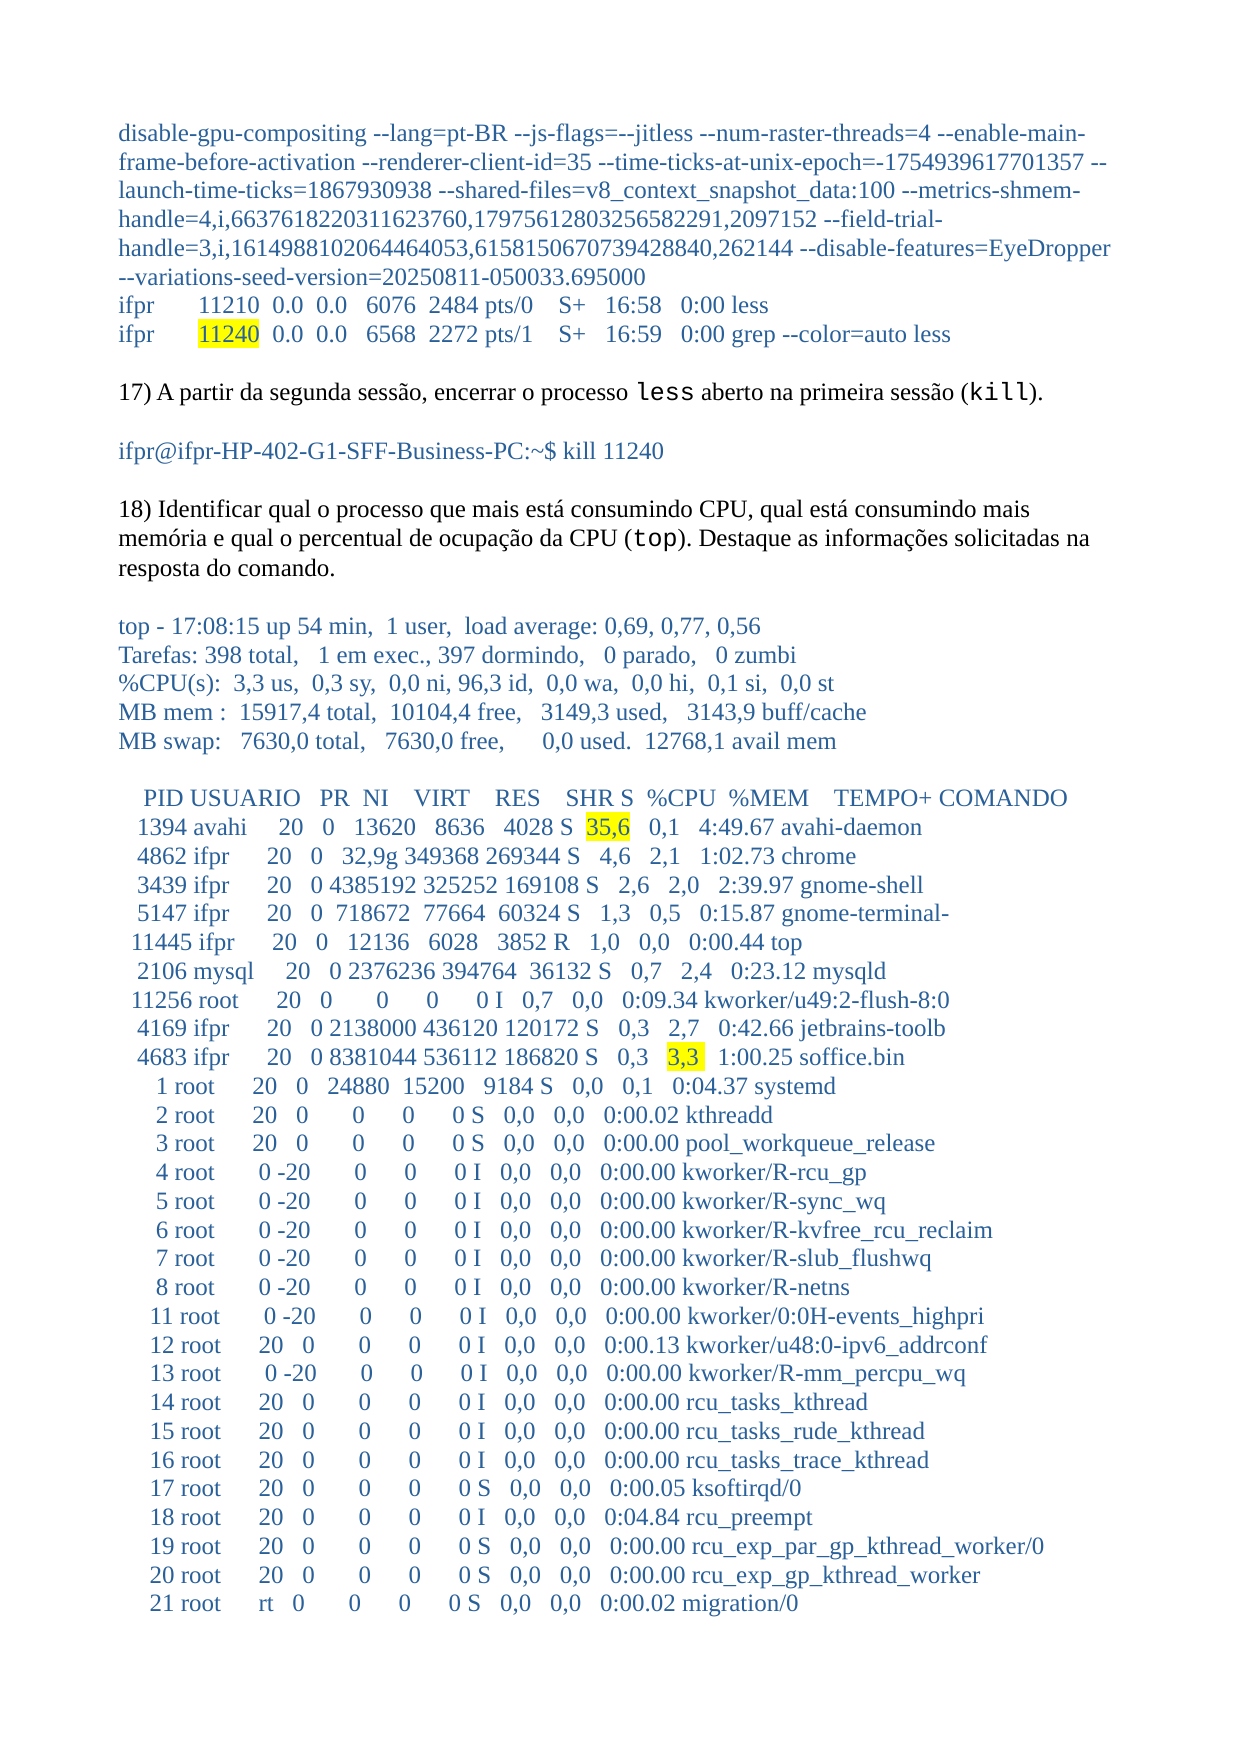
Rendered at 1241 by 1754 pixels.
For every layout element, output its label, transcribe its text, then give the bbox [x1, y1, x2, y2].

text 3439 ifpr 20 0 4385192 325252 169108 S 2,6 2,0 2:39.97 gnome-shell [118, 870, 1122, 898]
text ifpr@ifpr-HP-402-G1-SFF-Business-PC:~$ kill 11240 [118, 436, 1122, 465]
text 11445 ifpr 20 0 12136 6028 3852 R 1,0 0,0 0:00.44 top [118, 927, 1122, 956]
text 1394 avahi 20 0 13620 8636 4028 S 35,6 0,1 4:49.67 avahi-daemon [118, 812, 1122, 841]
text 18 root 20 0 0 0 0 I 0,0 0,0 0:04.84 rcu_preempt [118, 1502, 1122, 1531]
text 3 root 20 0 0 0 0 S 0,0 0,0 0:00.00 pool_workqueue_release [118, 1128, 1122, 1157]
text ifpr 11240 0.0 0.0 6568 2272 pts/1 S+ 16:59 0:00 grep --color=auto less [118, 319, 1122, 348]
text 2 root 20 0 0 0 0 S 0,0 0,0 0:00.02 kthreadd [118, 1100, 1122, 1128]
text PID USUARIO PR NI VIRT RES SHR S %CPU %MEM TEMPO+ COMANDO [118, 783, 1122, 812]
text 21 root rt 0 0 0 0 S 0,0 0,0 0:00.02 migration/0 [118, 1588, 1122, 1617]
text 11 root 0 -20 0 0 0 I 0,0 0,0 0:00.00 kworker/0:0H-events_highpri [118, 1301, 1122, 1330]
text 20 root 20 0 0 0 0 S 0,0 0,0 0:00.00 rcu_exp_gp_kthread_worker [118, 1560, 1122, 1588]
text --disable-gpu-compositing --lang=pt-BR --js-flags=--jitless --num-raster-threads=4 --enable-main-frame-before-activation --renderer-client-id=35 --time-ticks-at-unix-epoch=-1754939617701357 --launch-time-ticks=1867930938 --shared-files=v8_context_snapshot_data:100 --metrics-shmem-handle=4,i,6637618220311623760,17975612803256582291,2097152 --field-trial-handle=3,i,1614988102064464053,6158150670739428840,262144 --disable-features=EyeDropper --variations-seed-version=20250811-050033.695000 [118, 118, 1122, 291]
text 4 root 0 -20 0 0 0 I 0,0 0,0 0:00.00 kworker/R-rcu_gp [118, 1157, 1122, 1186]
text 18) Identificar qual o processo que mais está consumindo CPU, qual está consumindo mais memória e qual o percentual de ocupação da CPU (top). Destaque as informações solicitadas na resposta do comando. [118, 494, 1122, 582]
text 17) A partir da segunda sessão, encerrar o processo less aberto na primeira sessão (kill). [118, 377, 1122, 408]
text 4683 ifpr 20 0 8381044 536112 186820 S 0,3 3,3 1:00.25 soffice.bin [118, 1042, 1122, 1071]
text 12 root 20 0 0 0 0 I 0,0 0,0 0:00.13 kworker/u48:0-ipv6_addrconf [118, 1330, 1122, 1358]
text MB mem : 15917,4 total, 10104,4 free, 3149,3 used, 3143,9 buff/cache [118, 697, 1122, 726]
text 6 root 0 -20 0 0 0 I 0,0 0,0 0:00.00 kworker/R-kvfree_rcu_reclaim [118, 1215, 1122, 1243]
text 19 root 20 0 0 0 0 S 0,0 0,0 0:00.00 rcu_exp_par_gp_kthread_worker/0 [118, 1531, 1122, 1560]
text 5 root 0 -20 0 0 0 I 0,0 0,0 0:00.00 kworker/R-sync_wq [118, 1186, 1122, 1215]
text 5147 ifpr 20 0 718672 77664 60324 S 1,3 0,5 0:15.87 gnome-terminal- [118, 898, 1122, 927]
text 2106 mysql 20 0 2376236 394764 36132 S 0,7 2,4 0:23.12 mysqld [118, 956, 1122, 985]
text ifpr 11210 0.0 0.0 6076 2484 pts/0 S+ 16:58 0:00 less [118, 291, 1122, 319]
text 1 root 20 0 24880 15200 9184 S 0,0 0,1 0:04.37 systemd [118, 1071, 1122, 1100]
text top - 17:08:15 up 54 min, 1 user, load average: 0,69, 0,77, 0,56 [118, 611, 1122, 640]
text 7 root 0 -20 0 0 0 I 0,0 0,0 0:00.00 kworker/R-slub_flushwq [118, 1243, 1122, 1272]
text %CPU(s): 3,3 us, 0,3 sy, 0,0 ni, 96,3 id, 0,0 wa, 0,0 hi, 0,1 si, 0,0 st [118, 668, 1122, 697]
text 11256 root 20 0 0 0 0 I 0,7 0,0 0:09.34 kworker/u49:2-flush-8:0 [118, 985, 1122, 1013]
text MB swap: 7630,0 total, 7630,0 free, 0,0 used. 12768,1 avail mem [118, 726, 1122, 755]
text 4862 ifpr 20 0 32,9g 349368 269344 S 4,6 2,1 1:02.73 chrome [118, 841, 1122, 870]
text 15 root 20 0 0 0 0 I 0,0 0,0 0:00.00 rcu_tasks_rude_kthread [118, 1416, 1122, 1445]
text 4169 ifpr 20 0 2138000 436120 120172 S 0,3 2,7 0:42.66 jetbrains-toolb [118, 1013, 1122, 1042]
text 14 root 20 0 0 0 0 I 0,0 0,0 0:00.00 rcu_tasks_kthread [118, 1387, 1122, 1416]
text 8 root 0 -20 0 0 0 I 0,0 0,0 0:00.00 kworker/R-netns [118, 1272, 1122, 1301]
text Tarefas: 398 total, 1 em exec., 397 dormindo, 0 parado, 0 zumbi [118, 640, 1122, 668]
text 16 root 20 0 0 0 0 I 0,0 0,0 0:00.00 rcu_tasks_trace_kthread [118, 1445, 1122, 1473]
text 17 root 20 0 0 0 0 S 0,0 0,0 0:00.05 ksoftirqd/0 [118, 1473, 1122, 1502]
text 13 root 0 -20 0 0 0 I 0,0 0,0 0:00.00 kworker/R-mm_percpu_wq [118, 1358, 1122, 1387]
